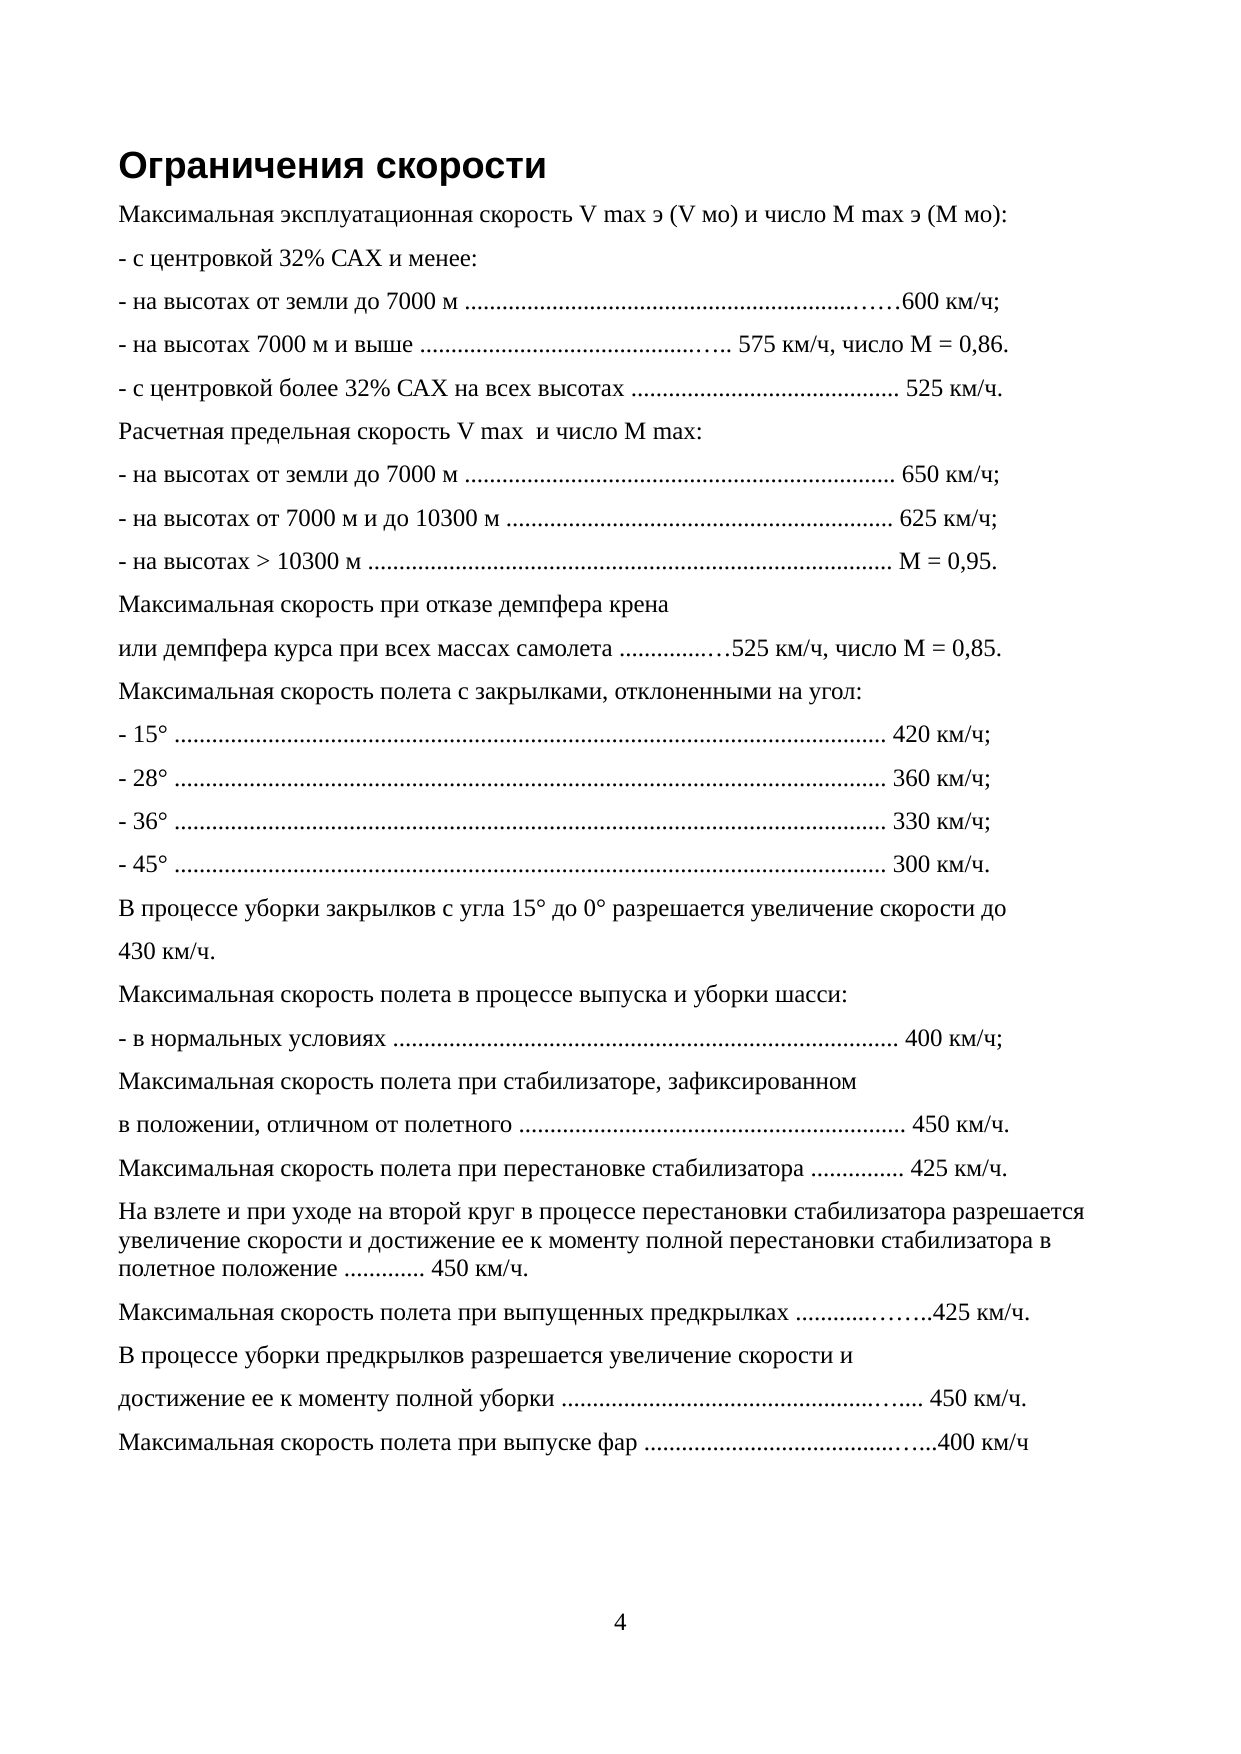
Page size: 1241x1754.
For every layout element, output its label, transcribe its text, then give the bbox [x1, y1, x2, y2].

text Максимальная эксплуатационная скорость V max э (V мо) и число М max э (М мо): [118, 199, 1122, 228]
text - с центровкой 32% САХ и менее: [118, 243, 1122, 271]
text достижение ее к моменту полной уборки ..................................................….... 450 км/ч. [118, 1383, 1122, 1412]
text В процессе уборки предкрылков разрешается увеличение скорости и [118, 1340, 1122, 1369]
text Максимальная скорость полета в процессе выпуска и уборки шасси: [118, 979, 1122, 1008]
text - с центровкой более 32% САХ на всех высотах ........................................... 525 км/ч. [118, 373, 1122, 401]
subtitle Ограничения скорости [118, 143, 1122, 187]
text - на высотах от 7000 м и до 10300 м .............................................................. 625 км/ч; [118, 503, 1122, 531]
text - на высотах > 10300 м .................................................................................... М = 0,95. [118, 546, 1122, 575]
text - на высотах от земли до 7000 м ..................................................................... 650 км/ч; [118, 459, 1122, 488]
text В процессе уборки закрылков с угла 15° до 0° разрешается увеличение скорости до [118, 893, 1122, 921]
text - 36° .................................................................................................................. 330 км/ч; [118, 806, 1122, 835]
text - 45° .................................................................................................................. 300 км/ч. [118, 849, 1122, 878]
text Максимальная скорость полета при стабилизаторе, зафиксированном [118, 1066, 1122, 1095]
text Максимальная скорость полета при выпуске фар ........................................…...400 км/ч [118, 1427, 1122, 1456]
text или демпфера курса при всех массах самолета ..............…525 км/ч, число М = 0,85. [118, 633, 1122, 661]
text 430 км/ч. [118, 936, 1122, 965]
text Максимальная скорость полета при выпущенных предкрылках ............……..425 км/ч. [118, 1297, 1122, 1326]
text Расчетная предельная скорость V max и число М mах: [118, 416, 1122, 445]
text Максимальная скорость при отказе демпфера крена [118, 589, 1122, 618]
text - на высотах от земли до 7000 м ..............................................................……600 км/ч; [118, 286, 1122, 315]
text - 15° .................................................................................................................. 420 км/ч; [118, 719, 1122, 748]
text Максимальная скорость полета при перестановке стабилизатора ............... 425 км/ч. [118, 1153, 1122, 1181]
text - в нормальных условиях ................................................................................. 400 км/ч; [118, 1023, 1122, 1051]
text - 28° .................................................................................................................. 360 км/ч; [118, 763, 1122, 791]
text - на высотах 7000 м и выше ............................................….. 575 км/ч, число М = 0,86. [118, 329, 1122, 358]
text На взлете и при уходе на второй круг в процессе перестановки стабилизатора разрешается увеличение скорости и достижение ее к моменту полной перестановки стабилизатора в полетное положение ............. 450 км/ч. [118, 1196, 1122, 1282]
text Максимальная скорость полета с закрылками, отклоненными на угол: [118, 676, 1122, 705]
text в положении, отличном от полетного .............................................................. 450 км/ч. [118, 1109, 1122, 1138]
